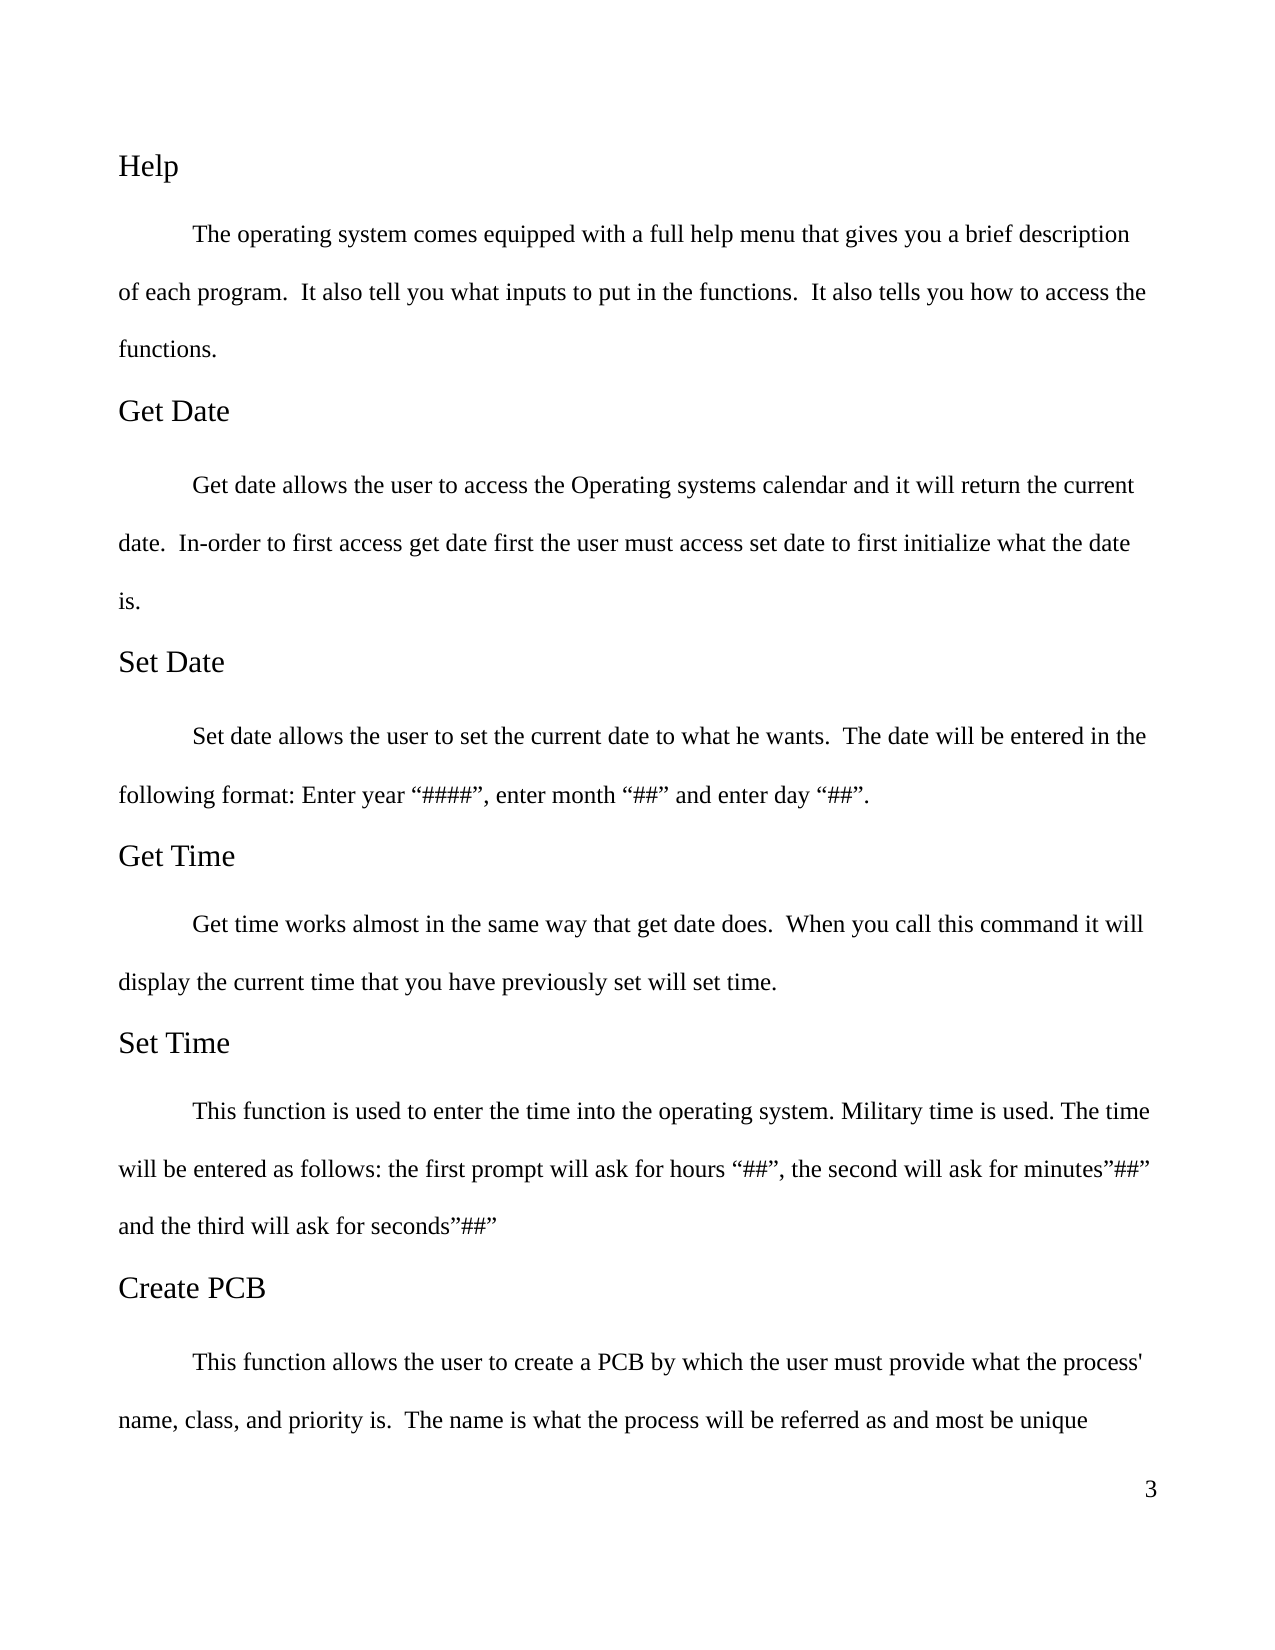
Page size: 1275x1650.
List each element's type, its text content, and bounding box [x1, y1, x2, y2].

text Get time works almost in the same way that get date does. When you call this command it will display the current time that you have previously set will set time. [118, 909, 1157, 996]
text Get Date [118, 392, 1157, 428]
text Help [118, 148, 1157, 183]
text This function is used to enter the time into the operating system. Military time is used. The time will be entered as follows: the first prompt will ask for hours “##”, the second will ask for minutes”##” and the third will ask for seconds”##” [118, 1096, 1157, 1240]
text Get Time [118, 838, 1157, 873]
text Set Date [118, 643, 1157, 679]
text Create PCB [118, 1269, 1157, 1305]
text Set date allows the user to set the current date to what he wants. The date will be entered in the following format: Enter year “####”, enter month “##” and enter day “##”. [118, 715, 1157, 809]
text Get date allows the user to access the Operating systems calendar and it will return the current date. In-order to first access get date first the user must access set date to first initialize what the date is. [118, 464, 1157, 615]
text Set Time [118, 1024, 1157, 1060]
text This function allows the user to create a PCB by which the user must provide what the process' name, class, and priority is. The name is what the process will be referred as and most be unique [118, 1341, 1157, 1434]
text The operating system comes equipped with a full help menu that gives you a brief description of each program. It also tell you what inputs to put in the functions. It also tells you how to access the functions. [118, 219, 1157, 363]
